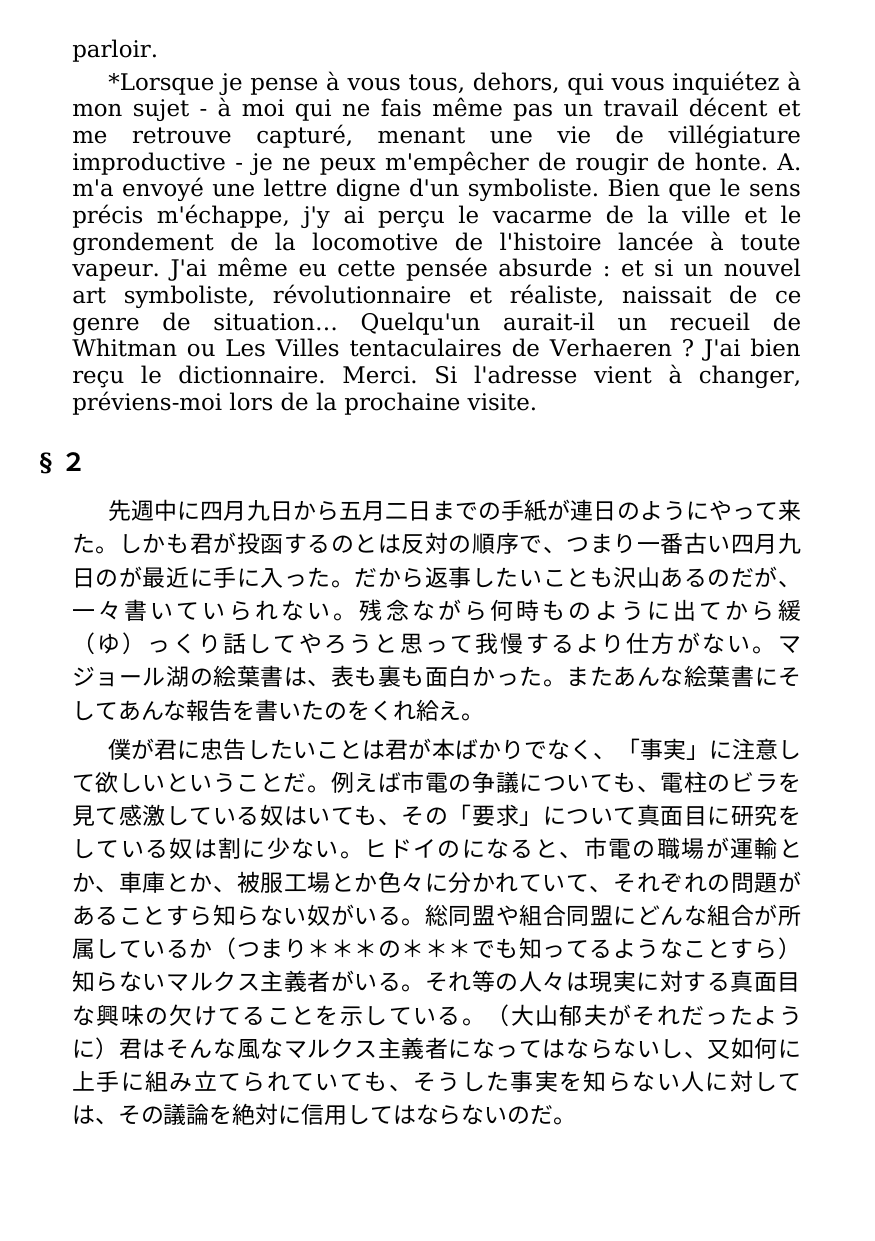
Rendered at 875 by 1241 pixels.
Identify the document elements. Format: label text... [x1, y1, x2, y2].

subtitle § ２ [36, 439, 838, 481]
text 僕が君に忠告したいことは君が本ばかりでなく、「事実」に注意して欲しいということだ。例えば市電の争議についても、電柱のビラを見て感激している奴はいても、その「要求」について真面目に研究をしている奴は割に少ない。ヒドイのになると、市電の職場が運輸とか、車庫とか、被服工場とか色々に分かれていて、それぞれの問題があることすら知らない奴がいる。総同盟や組合同盟にどんな組合が所属しているか（つまり＊＊＊の＊＊＊でも知ってるようなことすら）知らないマルクス主義者がいる。それ等の人々は現実に対する真面目な興味の欠けてることを示している。（大山郁夫がそれだったように）君はそんな風なマルクス主義者になってはならないし、又如何に上手に組み立てられていても、そうした事実を知らない人に対しては、その議論を絶対に信用してはならないのだ。 [72, 732, 802, 1130]
text 先週中に四月九日から五月二日までの手紙が連日のようにやって来た。しかも君が投函するのとは反対の順序で、つまり一番古い四月九日のが最近に手に入った。だから返事したいことも沢山あるのだが、一々書いていられない。残念ながら何時ものように出てから緩（ゆ）っくり話してやろうと思って我慢するより仕方がない。マジョール湖の絵葉書は、表も裏も面白かった。またあんな絵葉書にそしてあんな報告を書いたのをくれ給え。 [72, 493, 802, 726]
text *Lorsque je pense à vous tous, dehors, qui vous inquiétez à mon sujet - à moi qui ne fais même pas un travail décent et me retrouve capturé, menant une vie de villégiature improductive - je ne peux m'empêcher de rougir de honte. A. m'a envoyé une lettre digne d'un symboliste. Bien que le sens précis m'échappe, j'y ai perçu le vacarme de la ville et le grondement de la locomotive de l'histoire lancée à toute vapeur. J'ai même eu cette pensée absurde : et si un nouvel art symboliste, révolutionnaire et réaliste, naissait de ce genre de situation… Quelqu'un aurait-il un recueil de Whitman ou Les Villes tentaculaires de Verhaeren ? J'ai bien reçu le dictionnaire. Merci. Si l'adresse vient à changer, préviens-moi lors de la prochaine visite. [72, 69, 802, 415]
text parloir. [72, 36, 802, 63]
